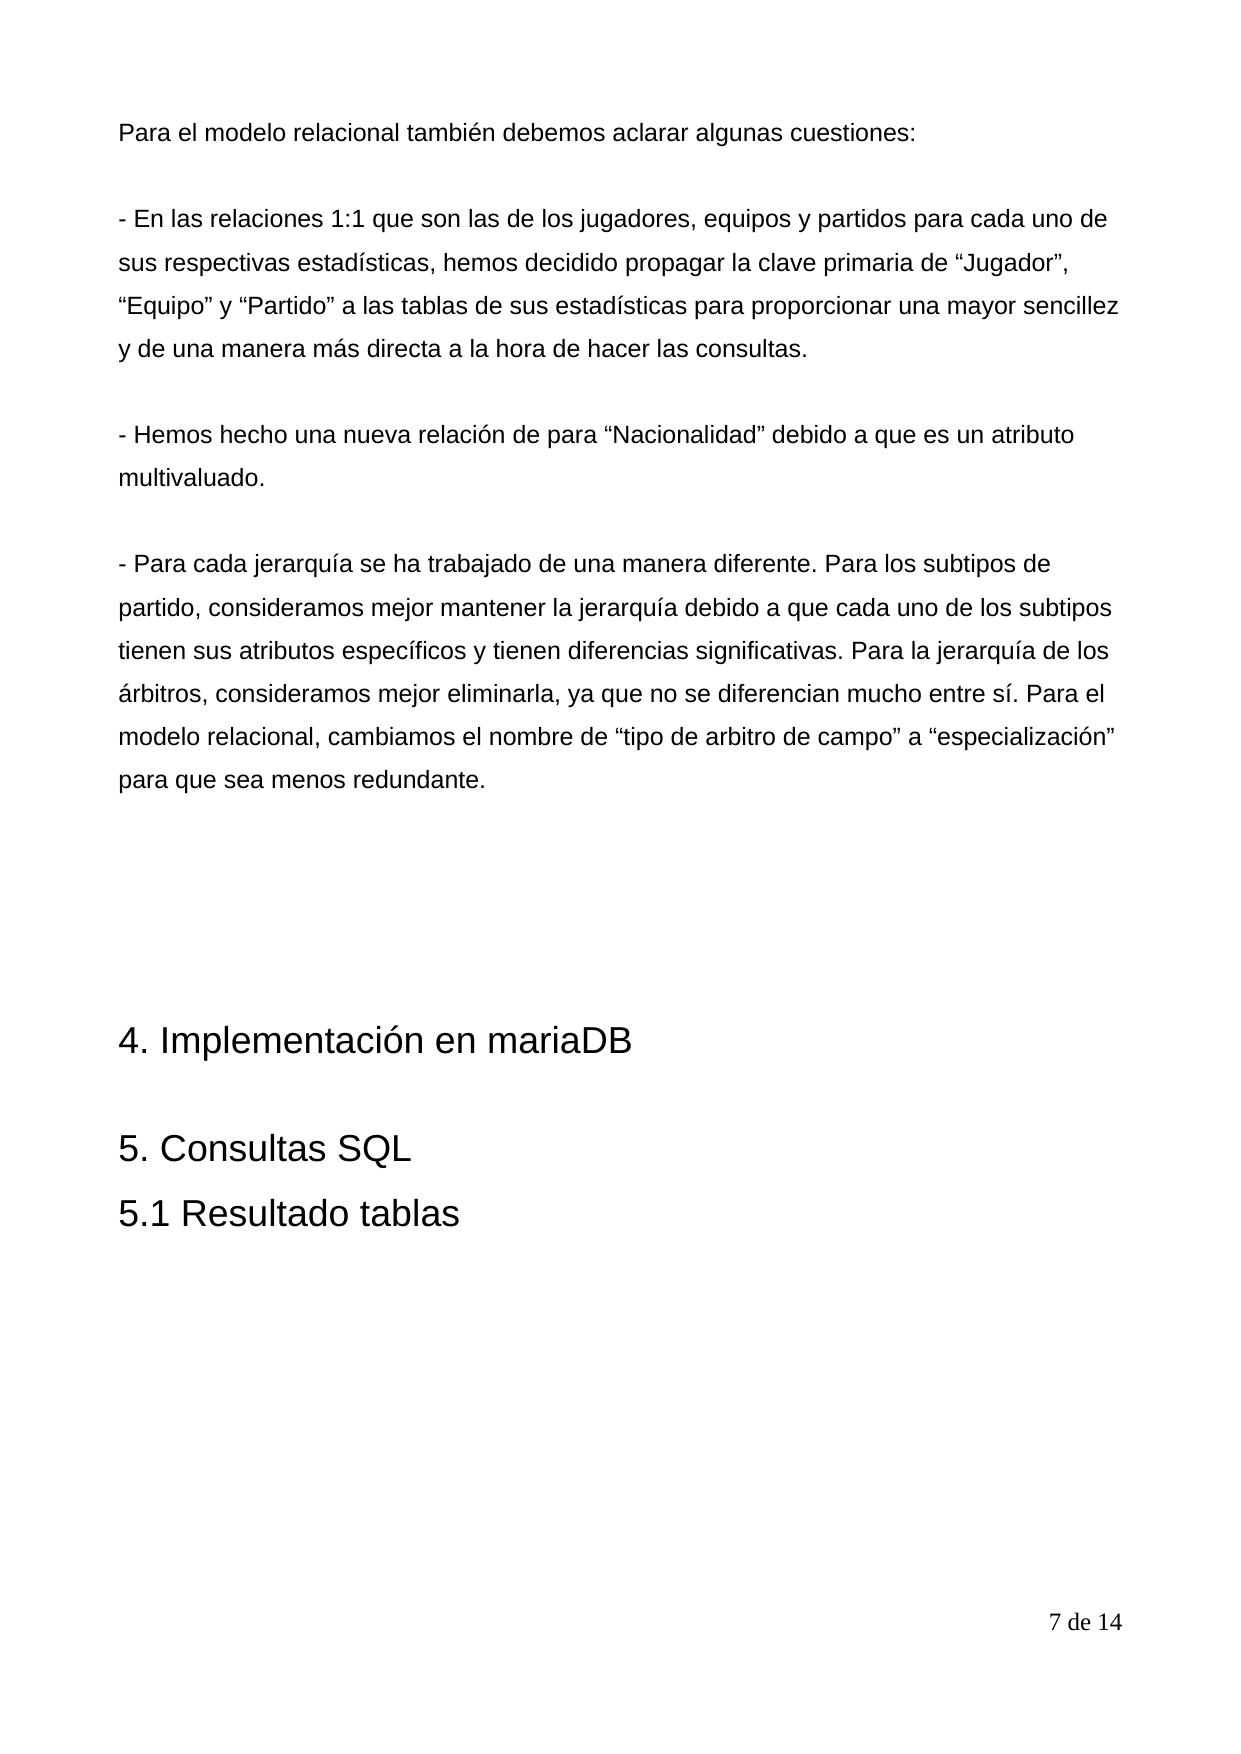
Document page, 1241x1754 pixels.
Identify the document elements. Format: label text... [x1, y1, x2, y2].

text 4. Implementación en mariaDB [118, 1019, 1122, 1062]
text - En las relaciones 1:1 que son las de los jugadores, equipos y partidos para cada uno de sus respectivas estadísticas, hemos decidido propagar la clave primaria de “Jugador”, “Equipo” y “Partido” a las tablas de sus estadísticas para proporcionar una mayor sencillez y de una manera más directa a la hora de hacer las consultas. [118, 204, 1122, 362]
text 5. Consultas SQL [118, 1126, 1122, 1169]
text Para el modelo relacional también debemos aclarar algunas cuestiones: [118, 118, 1122, 147]
text - Hemos hecho una nueva relación de para “Nacionalidad” debido a que es un atributo multivaluado. [118, 420, 1122, 492]
text - Para cada jerarquía se ha trabajado de una manera diferente. Para los subtipos de partido, consideramos mejor mantener la jerarquía debido a que cada uno de los subtipos tienen sus atributos específicos y tienen diferencias significativas. Para la jerarquía de los árbitros, consideramos mejor eliminarla, ya que no se diferencian mucho entre sí. Para el modelo relacional, cambiamos el nombre de “tipo de arbitro de campo” a “especialización” para que sea menos redundante. [118, 549, 1122, 794]
text 5.1 Resultado tablas [118, 1191, 1122, 1234]
